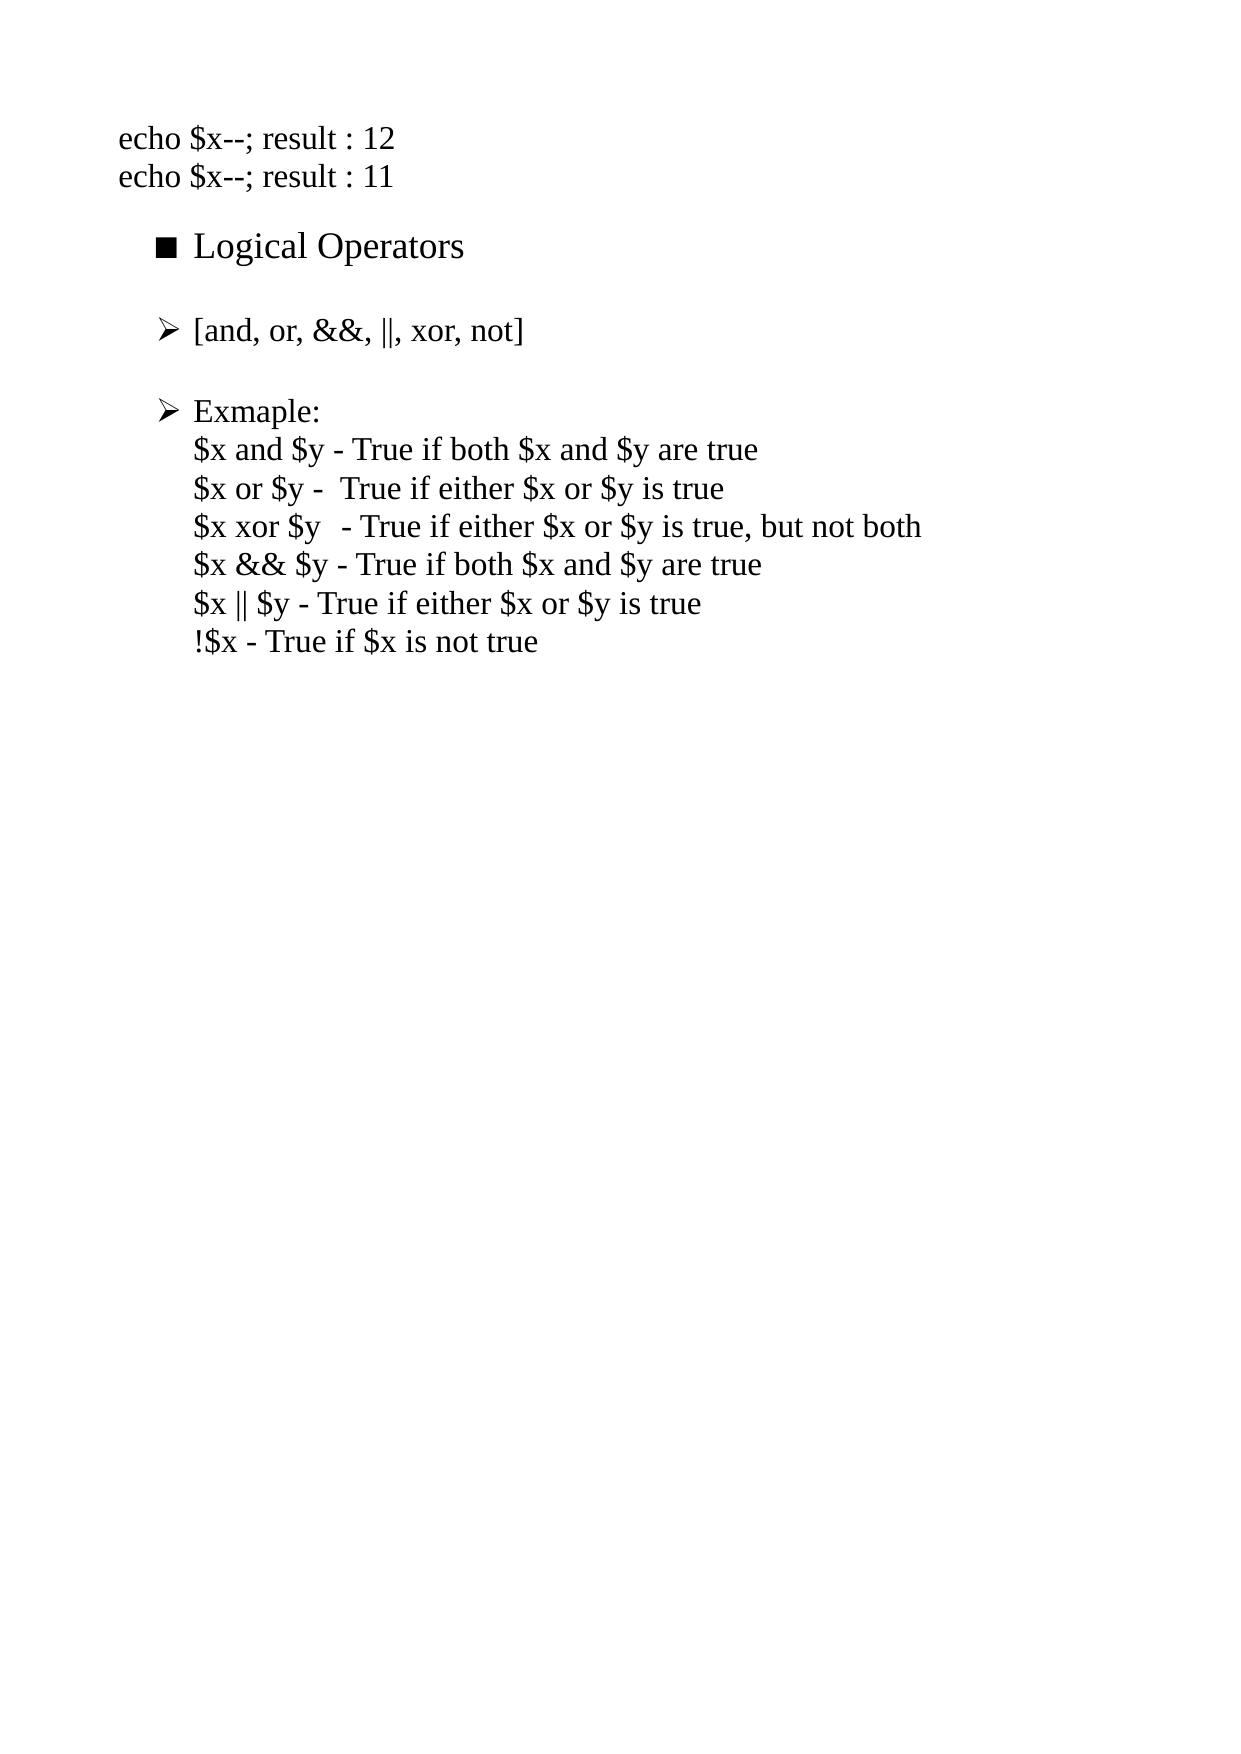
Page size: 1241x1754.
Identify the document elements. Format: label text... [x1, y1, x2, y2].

list Logical Operators [156, 223, 1122, 267]
list $x || $y - True if either $x or $y is true [156, 583, 1122, 621]
list $x xor $y - True if either $x or $y is true, but not both [156, 506, 1122, 544]
list $x and $y - True if both $x and $y are true [156, 429, 1122, 468]
text echo $x--; result : 11 [118, 156, 1122, 195]
list !$x - True if $x is not true [156, 621, 1122, 659]
list Exmaple: [156, 391, 1122, 429]
list [and, or, &&, ||, xor, not] [156, 310, 1122, 348]
list $x && $y - True if both $x and $y are true [156, 544, 1122, 583]
list $x or $y - True if either $x or $y is true [156, 468, 1122, 506]
text echo $x--; result : 12 [118, 118, 1122, 156]
